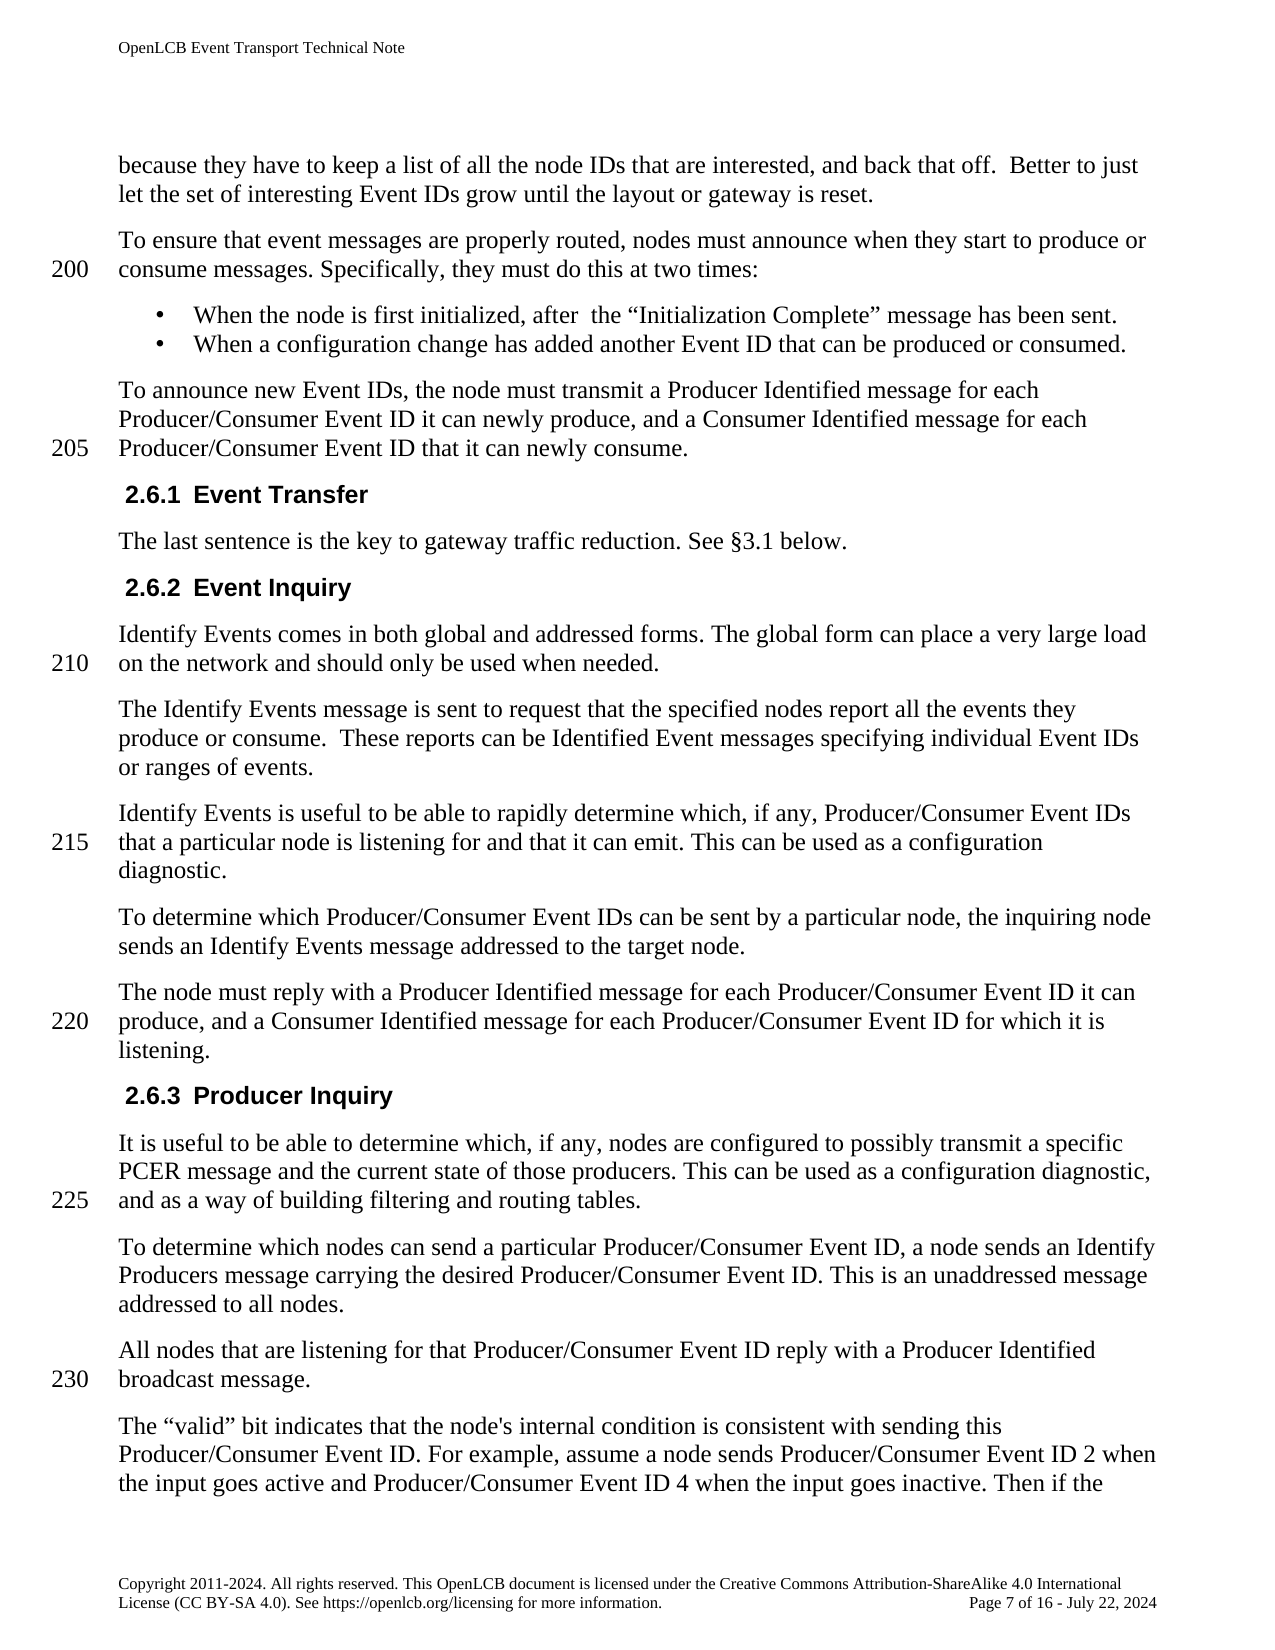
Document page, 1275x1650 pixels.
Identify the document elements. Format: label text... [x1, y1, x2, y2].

text The last sentence is the key to gateway traffic reduction. See §3.1 below. [118, 526, 1157, 555]
text Identify Events is useful to be able to rapidly determine which, if any, Producer/Consumer Event IDs that a particular node is listening for and that it can emit. This can be used as a configuration diagnostic. [118, 798, 1157, 884]
text It is useful to be able to determine which, if any, nodes are configured to possibly transmit a specific PCER message and the current state of those producers. This can be used as a configuration diagnostic, and as a way of building filtering and routing tables. [118, 1128, 1157, 1214]
text To determine which Producer/Consumer Event IDs can be sent by a particular node, the inquiring node sends an Identify Events message addressed to the target node. [118, 902, 1157, 959]
text because they have to keep a list of all the node IDs that are interested, and back that off. Better to just let the set of interesting Event IDs grow until the layout or gateway is reset. [118, 150, 1157, 207]
text The node must reply with a Producer Identified message for each Producer/Consumer Event ID it can produce, and a Consumer Identified message for each Producer/Consumer Event ID for which it is listening. [118, 977, 1157, 1063]
text Identify Events comes in both global and addressed forms. The global form can place a very large load on the network and should only be used when needed. [118, 619, 1157, 676]
text To announce new Event IDs, the node must transmit a Producer Identified message for each Producer/Consumer Event ID it can newly produce, and a Consumer Identified message for each Producer/Consumer Event ID that it can newly consume. [118, 376, 1157, 462]
text All nodes that are listening for that Producer/Consumer Event ID reply with a Producer Identified broadcast message. [118, 1336, 1157, 1393]
text To determine which nodes can send a particular Producer/Consumer Event ID, a node sends an Identify Producers message carrying the desired Producer/Consumer Event ID. This is an unaddressed message addressed to all nodes. [118, 1232, 1157, 1318]
text To ensure that event messages are properly routed, nodes must announce when they start to produce or consume messages. Specifically, they must do this at two times: [118, 225, 1157, 283]
list When a configuration change has added another Event ID that can be produced or consumed. [156, 329, 1157, 358]
text The Identify Events message is sent to request that the specified nodes report all the events they produce or consume. These reports can be Identified Event messages specifying individual Event IDs or ranges of events. [118, 694, 1157, 780]
subtitle Event Inquiry [118, 572, 1157, 601]
subtitle Producer Inquiry [118, 1081, 1157, 1110]
text The “valid” bit indicates that the node's internal condition is consistent with sending this Producer/Consumer Event ID. For example, assume a node sends Producer/Consumer Event ID 2 when the input goes active and Producer/Consumer Event ID 4 when the input goes inactive. Then if the [118, 1411, 1157, 1497]
list When the node is first initialized, after the “Initialization Complete” message has been sent. [156, 300, 1157, 329]
subtitle Event Transfer [118, 479, 1157, 508]
